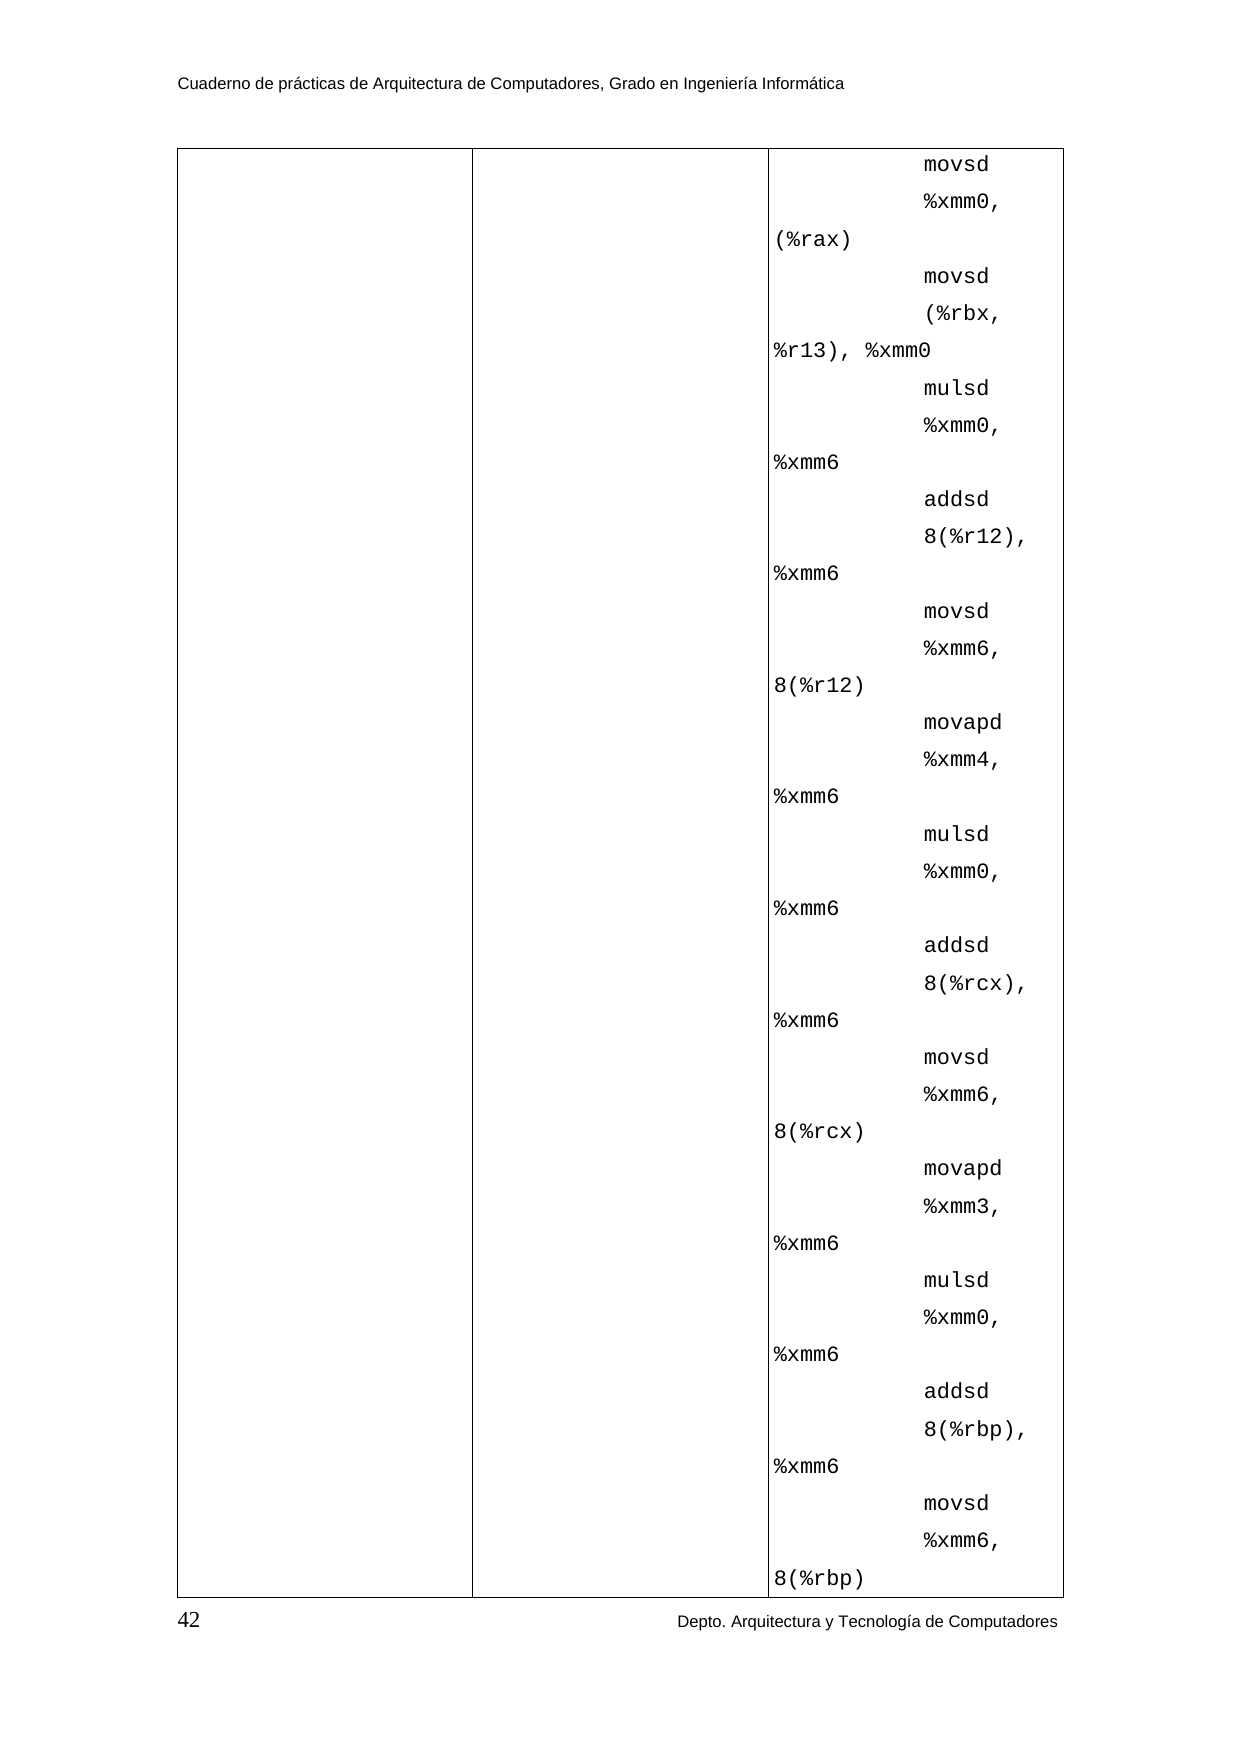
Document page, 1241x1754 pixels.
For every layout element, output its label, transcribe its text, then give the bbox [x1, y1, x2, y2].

table_cell [473, 149, 768, 1597]
table_cell [178, 149, 472, 1597]
table_cell movsd %xmm0, (%rax) movsd (%rbx,%r13), %xmm0 mulsd %xmm0, %xmm6 addsd 8(%r12), %xmm6 movsd %xmm6, 8(%r12) movapd %xmm4, %xmm6 mulsd %xmm0, %xmm6 addsd 8(%rcx), %xmm6 movsd %xmm6, 8(%rcx) movapd %xmm3, %xmm6 mulsd %xmm0, %xmm6 addsd 8(%rbp), %xmm6 movsd %xmm6, 8(%rbp) [769, 149, 1063, 1597]
